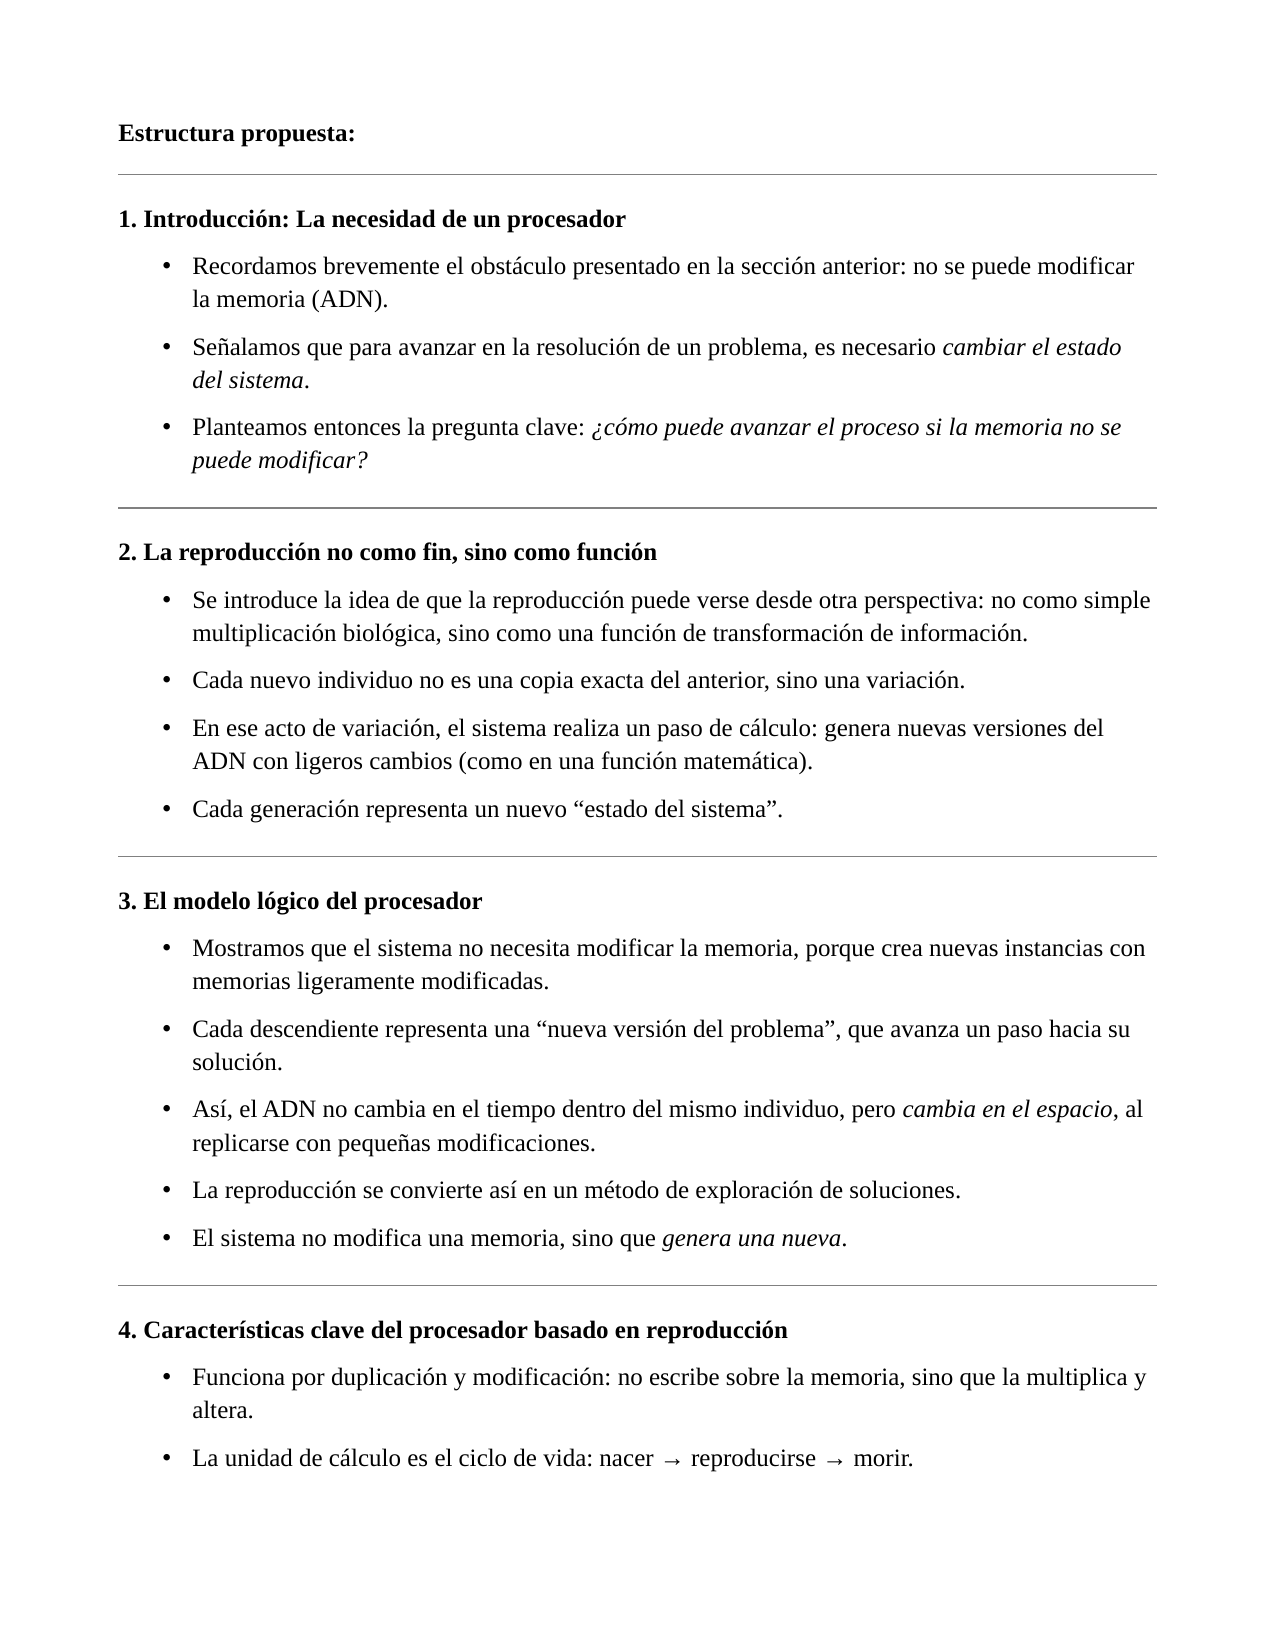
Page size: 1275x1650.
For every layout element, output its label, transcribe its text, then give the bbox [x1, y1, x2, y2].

list La unidad de cálculo es el ciclo de vida: nacer → reproducirse → morir. [162, 1443, 1157, 1472]
subtitle Estructura propuesta: [118, 118, 1157, 147]
text 1. Introducción: La necesidad de un procesador [118, 204, 1157, 232]
list Señalamos que para avanzar en la resolución de un problema, es necesario cambiar el estado del sistema. [162, 332, 1157, 394]
list Cada descendiente representa una “nueva versión del problema”, que avanza un paso hacia su solución. [162, 1014, 1157, 1076]
list Mostramos que el sistema no necesita modificar la memoria, porque crea nuevas instancias con memorias ligeramente modificadas. [162, 933, 1157, 995]
list Funciona por duplicación y modificación: no escribe sobre la memoria, sino que la multiplica y altera. [162, 1362, 1157, 1424]
list Planteamos entonces la pregunta clave: ¿cómo puede avanzar el proceso si la memoria no se puede modificar? [162, 412, 1157, 474]
list Cada nuevo individuo no es una copia exacta del anterior, sino una variación. [162, 666, 1157, 694]
text 3. El modelo lógico del procesador [118, 886, 1157, 914]
list Recordamos brevemente el obstáculo presentado en la sección anterior: no se puede modificar la memoria (ADN). [162, 251, 1157, 313]
text 4. Características clave del procesador basado en reproducción [118, 1315, 1157, 1343]
text 2. La reproducción no como fin, sino como función [118, 537, 1157, 566]
list En ese acto de variación, el sistema realiza un paso de cálculo: genera nuevas versiones del ADN con ligeros cambios (como en una función matemática). [162, 713, 1157, 775]
list Así, el ADN no cambia en el tiempo dentro del mismo individuo, pero cambia en el espacio, al replicarse con pequeñas modificaciones. [162, 1094, 1157, 1156]
list Cada generación representa un nuevo “estado del sistema”. [162, 794, 1157, 823]
list Se introduce la idea de que la reproducción puede verse desde otra perspectiva: no como simple multiplicación biológica, sino como una función de transformación de información. [162, 585, 1157, 647]
list El sistema no modifica una memoria, sino que genera una nueva. [162, 1223, 1157, 1252]
list La reproducción se convierte así en un método de exploración de soluciones. [162, 1175, 1157, 1204]
